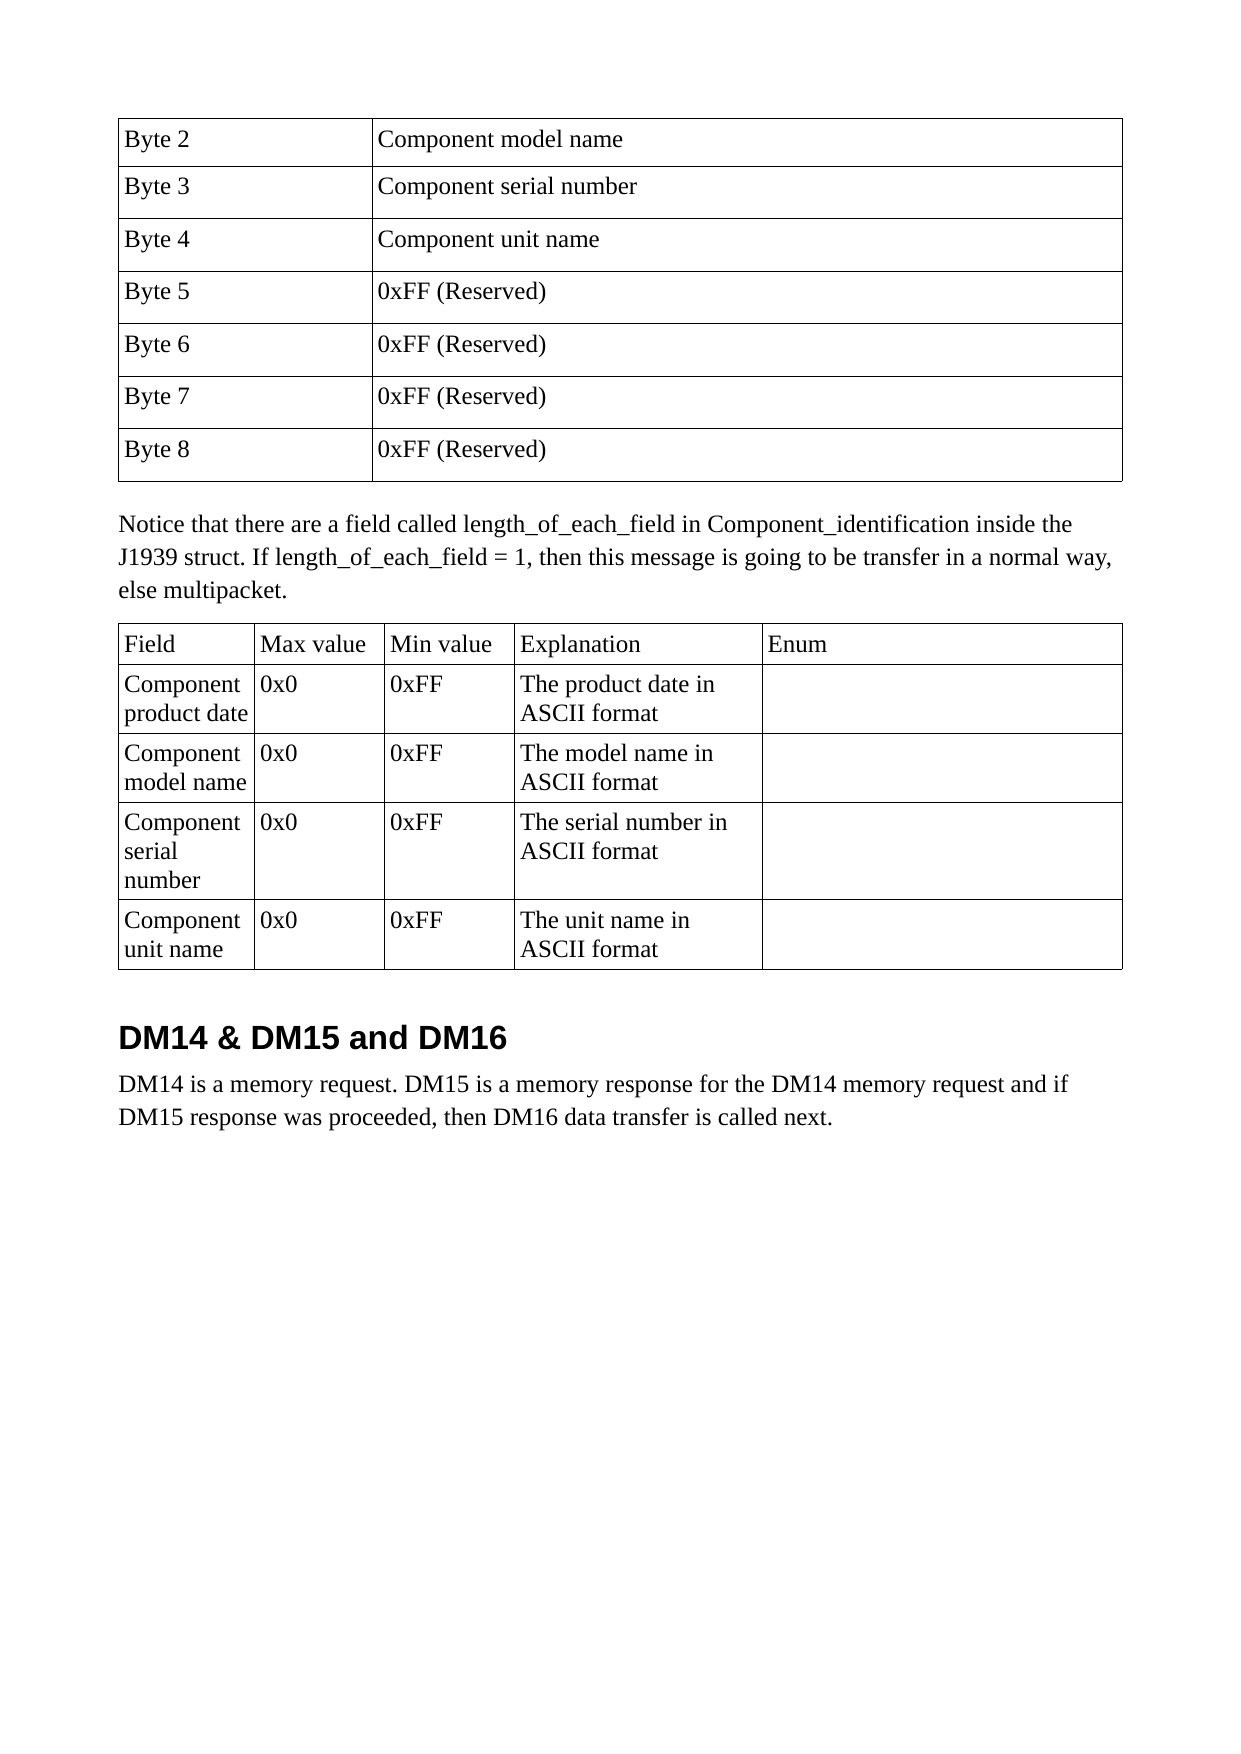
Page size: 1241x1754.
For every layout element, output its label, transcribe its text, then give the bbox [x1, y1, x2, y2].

table_cell 0xFF [385, 665, 514, 732]
table_cell Byte 5 [119, 272, 372, 323]
table_header Enum [763, 624, 1122, 663]
table_header Max value [255, 624, 384, 663]
table_cell Byte 7 [119, 377, 372, 428]
table_cell Component serial number [373, 167, 1122, 218]
table_cell Byte 3 [119, 167, 372, 218]
table_cell [763, 900, 1122, 968]
table_cell 0xFF [385, 900, 514, 968]
table_cell The model name in ASCII format [515, 734, 762, 802]
table_cell 0xFF [385, 803, 514, 899]
table_cell 0x0 [255, 734, 384, 802]
table_cell Component model name [119, 734, 254, 802]
table_cell Component unit name [119, 900, 254, 968]
table_header Field [119, 624, 254, 663]
table_cell Byte 8 [119, 429, 372, 481]
table_cell The serial number in ASCII format [515, 803, 762, 899]
table_cell Byte 6 [119, 324, 372, 376]
table_cell 0xFF (Reserved) [373, 377, 1122, 428]
table_cell 0xFF (Reserved) [373, 324, 1122, 376]
table_cell Byte 4 [119, 219, 372, 271]
table_header Min value [385, 624, 514, 663]
table_cell 0xFF (Reserved) [373, 429, 1122, 481]
text DM14 is a memory request. DM15 is a memory response for the DM14 memory request and if DM15 response was proceeded, then DM16 data transfer is called next. [118, 1069, 1122, 1131]
text Notice that there are a field called length_of_each_field in Component_identification inside the J1939 struct. If length_of_each_field = 1, then this message is going to be transfer in a normal way, else multipacket. [118, 509, 1122, 604]
table_cell The product date in ASCII format [515, 665, 762, 732]
table_cell 0x0 [255, 665, 384, 732]
subtitle DM14 & DM15 and DM16 [118, 1018, 1122, 1057]
table_cell Component serial number [119, 803, 254, 899]
table_cell 0xFF (Reserved) [373, 272, 1122, 323]
table_cell Byte 2 [119, 119, 372, 166]
table_header Explanation [515, 624, 762, 663]
table_cell 0x0 [255, 900, 384, 968]
table_cell [763, 665, 1122, 732]
table_cell 0x0 [255, 803, 384, 899]
table_cell Component product date [119, 665, 254, 732]
table_cell Component model name [373, 119, 1122, 166]
table_cell The unit name in ASCII format [515, 900, 762, 968]
table_cell [763, 803, 1122, 899]
table_cell 0xFF [385, 734, 514, 802]
table_cell [763, 734, 1122, 802]
table_cell Component unit name [373, 219, 1122, 271]
